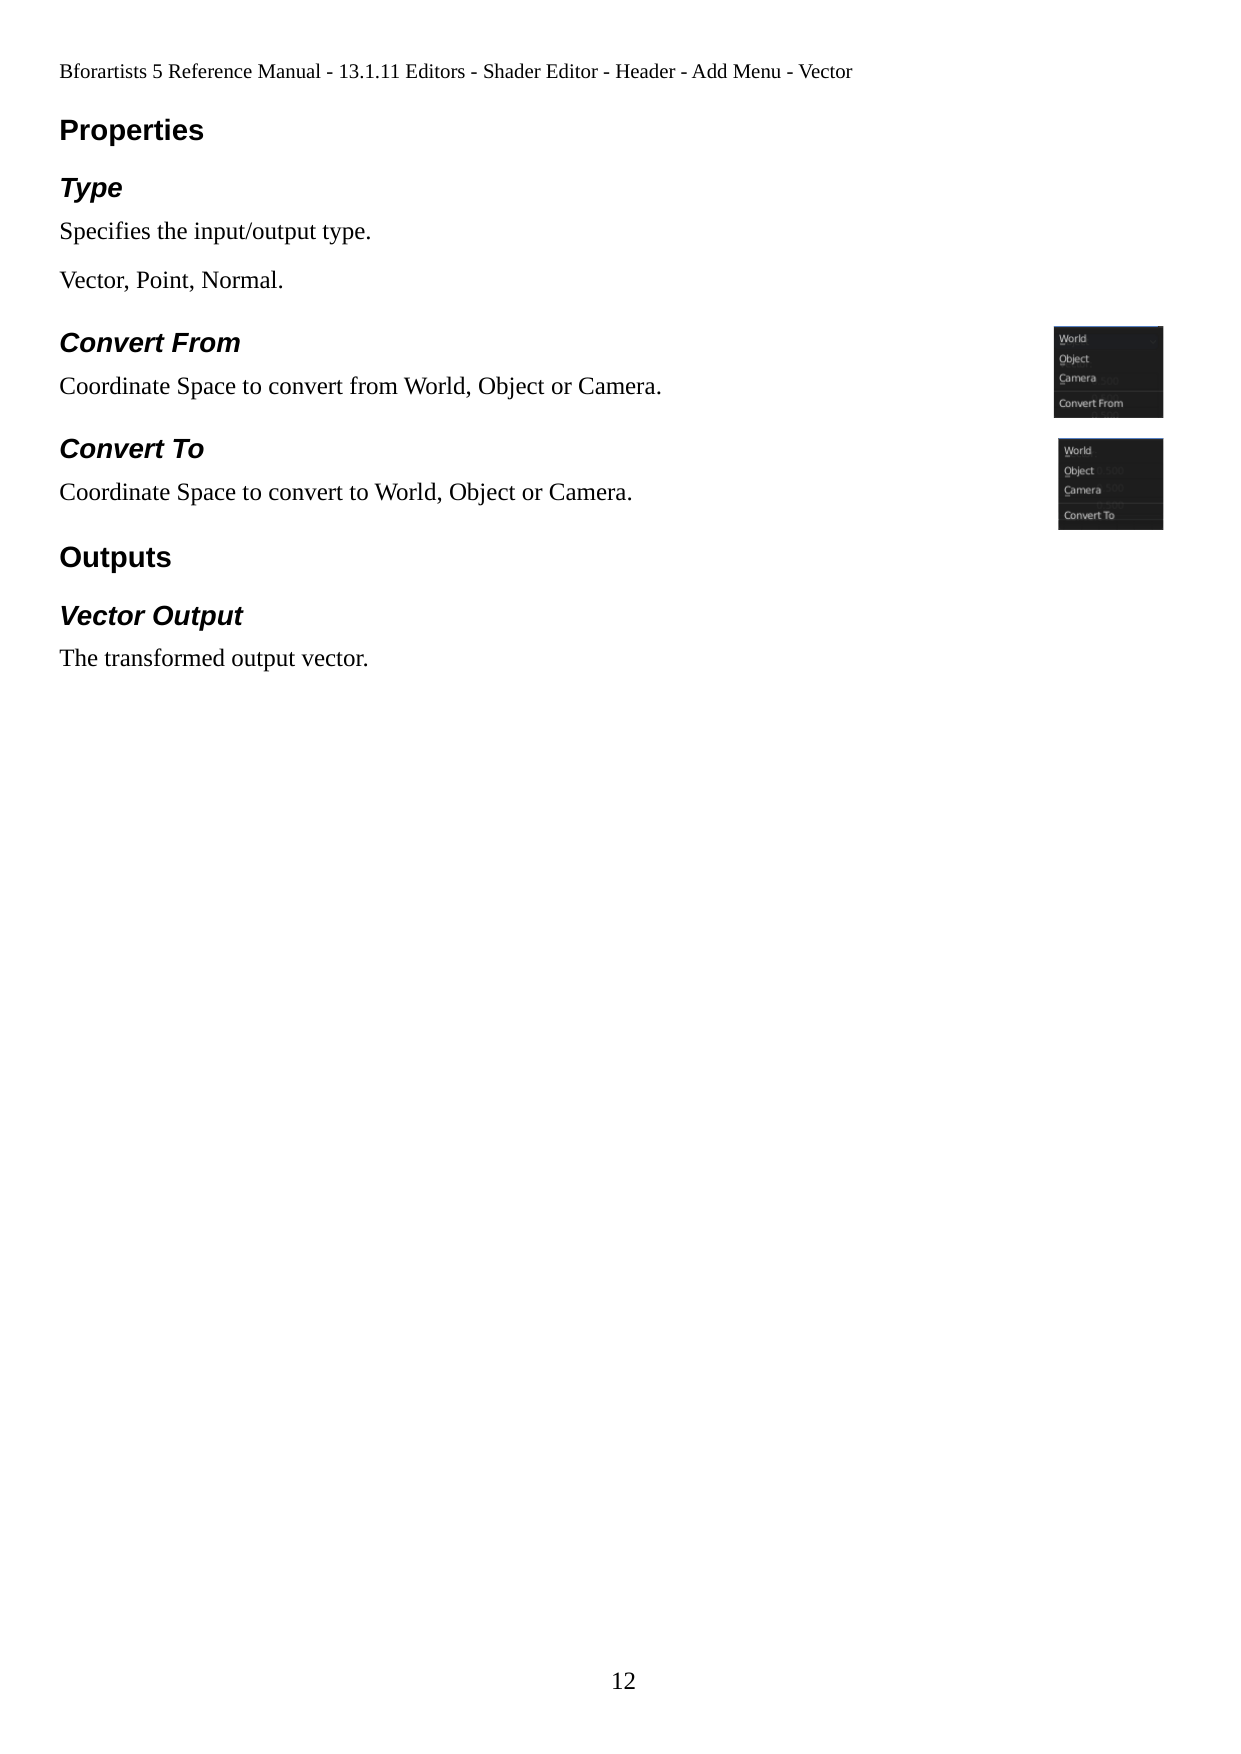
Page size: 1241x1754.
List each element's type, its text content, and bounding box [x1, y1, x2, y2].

subtitle Type [59, 171, 1181, 203]
text Specifies the input/output type. [59, 216, 1181, 244]
subtitle [1164, 326, 1181, 358]
text Vector, Point, Normal. [59, 265, 1181, 293]
text The transformed output vector. [59, 643, 1181, 672]
picture [1053, 326, 1164, 418]
text Coordinate Space to convert to World, Object or Camera. [59, 477, 1058, 505]
picture [1058, 438, 1164, 530]
text Coordinate Space to convert from World, Object or Camera. [59, 371, 1053, 399]
subtitle Outputs [59, 540, 1181, 574]
subtitle Vector Output [59, 599, 1181, 631]
subtitle Convert To [59, 432, 1181, 464]
subtitle Properties [59, 113, 1181, 146]
subtitle Convert From [59, 326, 1053, 358]
